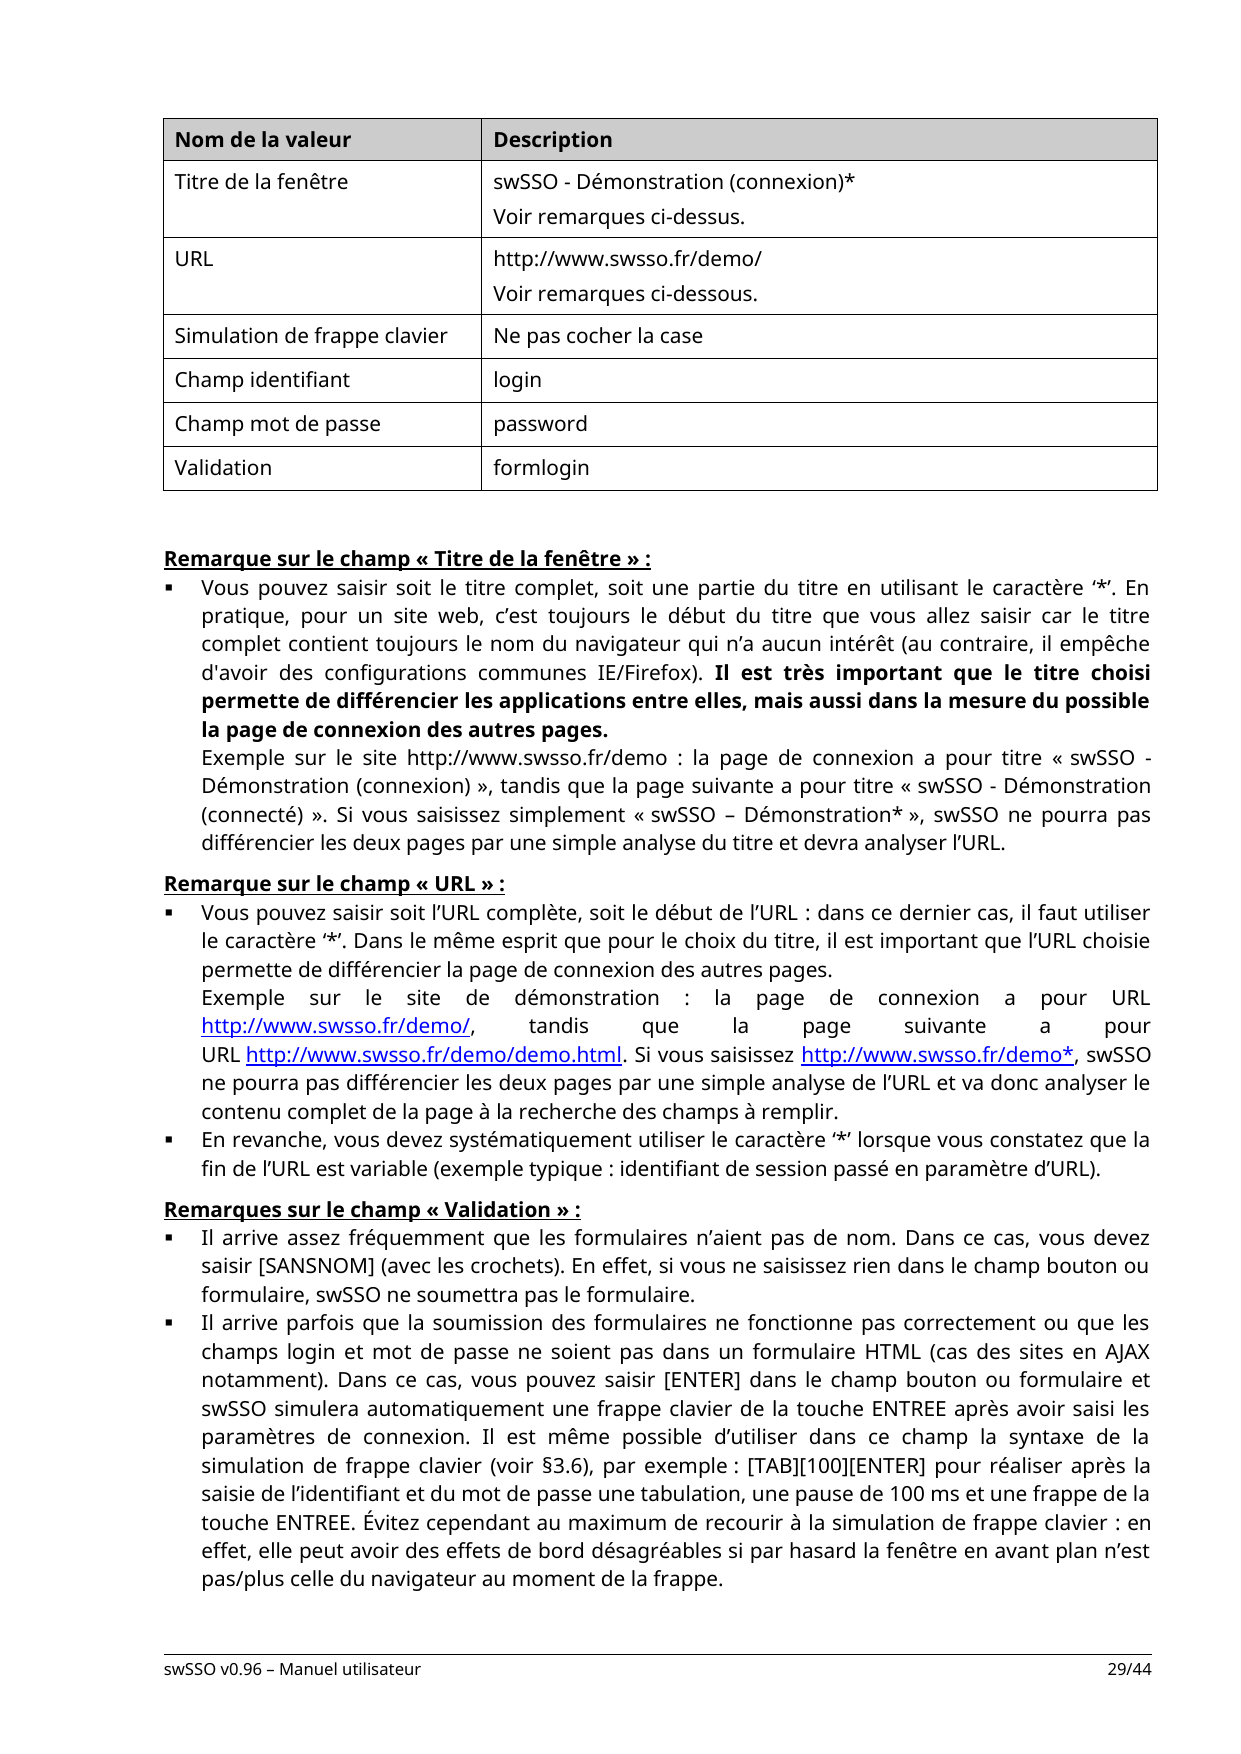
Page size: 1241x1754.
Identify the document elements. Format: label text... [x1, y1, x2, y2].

table_cell Champ mot de passe [164, 403, 481, 446]
text Exemple sur le site http://www.swsso.fr/demo : la page de connexion a pour titre « swSSO - Démonstration (connexion) », tandis que la page suivante a pour titre « swSSO - Démonstration (connecté) ». Si vous saisissez simplement « swSSO – Démonstration* », swSSO ne pourra pas différencier les deux pages par une simple analyse du titre et devra analyser l’URL. [201, 743, 1152, 857]
table_cell http://www.swsso.fr/demo/ Voir remarques ci-dessous. [482, 238, 1157, 313]
table_cell swSSO - Démonstration (connexion)* Voir remarques ci-dessus. [482, 161, 1157, 237]
table_cell Champ identifiant [164, 359, 481, 402]
list Vous pouvez saisir soit le titre complet, soit une partie du titre en utilisant le caractère ‘*’. En pratique, pour un site web, c’est toujours le début du titre que vous allez saisir car le titre complet contient toujours le nom du navigateur qui n’a aucun intérêt (au contraire, il empêche d'avoir des configurations communes IE/Firefox). Il est très important que le titre choisi permette de différencier les applications entre elles, mais aussi dans la mesure du possible la page de connexion des autres pages. [164, 573, 1152, 743]
list Il arrive parfois que la soumission des formulaires ne fonctionne pas correctement ou que les champs login et mot de passe ne soient pas dans un formulaire HTML (cas des sites en AJAX notamment). Dans ce cas, vous pouvez saisir [ENTER] dans le champ bouton ou formulaire et swSSO simulera automatiquement une frappe clavier de la touche ENTREE après avoir saisi les paramètres de connexion. Il est même possible d’utiliser dans ce champ la syntaxe de la simulation de frappe clavier (voir §3.6), par exemple : [TAB][100][ENTER] pour réaliser après la saisie de l’identifiant et du mot de passe une tabulation, une pause de 100 ms et une frappe de la touche ENTREE. Évitez cependant au maximum de recourir à la simulation de frappe clavier : en effet, elle peut avoir des effets de bord désagréables si par hasard la fenêtre en avant plan n’est pas/plus celle du navigateur au moment de la frappe. [164, 1308, 1152, 1593]
table_cell Titre de la fenêtre [164, 161, 481, 237]
table_cell password [482, 403, 1157, 446]
list Vous pouvez saisir soit l’URL complète, soit le début de l’URL : dans ce dernier cas, il faut utiliser le caractère ‘*’. Dans le même esprit que pour le choix du titre, il est important que l’URL choisie permette de différencier la page de connexion des autres pages. [164, 898, 1152, 983]
table_cell formlogin [482, 447, 1157, 490]
table_header Nom de la valeur [164, 119, 481, 160]
table_cell Simulation de frappe clavier [164, 315, 481, 357]
table_header Description [482, 119, 1157, 160]
table_cell URL [164, 238, 481, 313]
list En revanche, vous devez systématiquement utiliser le caractère ‘*’ lorsque vous constatez que la fin de l’URL est variable (exemple typique : identifiant de session passé en paramètre d’URL). [164, 1125, 1152, 1182]
text Remarque sur le champ « Titre de la fenêtre » : [164, 544, 1152, 573]
table_cell Validation [164, 447, 481, 490]
text Remarque sur le champ « URL » : [164, 869, 1152, 898]
text Exemple sur le site de démonstration : la page de connexion a pour URL http://www.swsso.fr/demo/, tandis que la page suivante a pour URL http://www.swsso.fr/demo/demo.html. Si vous saisissez http://www.swsso.fr/demo*, swSSO ne pourra pas différencier les deux pages par une simple analyse de l’URL et va donc analyser le contenu complet de la page à la recherche des champs à remplir. [201, 983, 1152, 1125]
list Il arrive assez fréquemment que les formulaires n’aient pas de nom. Dans ce cas, vous devez saisir [SANSNOM] (avec les crochets). En effet, si vous ne saisissez rien dans le champ bouton ou formulaire, swSSO ne soumettra pas le formulaire. [164, 1223, 1152, 1308]
table_cell Ne pas cocher la case [482, 315, 1157, 357]
table_cell login [482, 359, 1157, 402]
text Remarques sur le champ « Validation » : [164, 1195, 1152, 1223]
